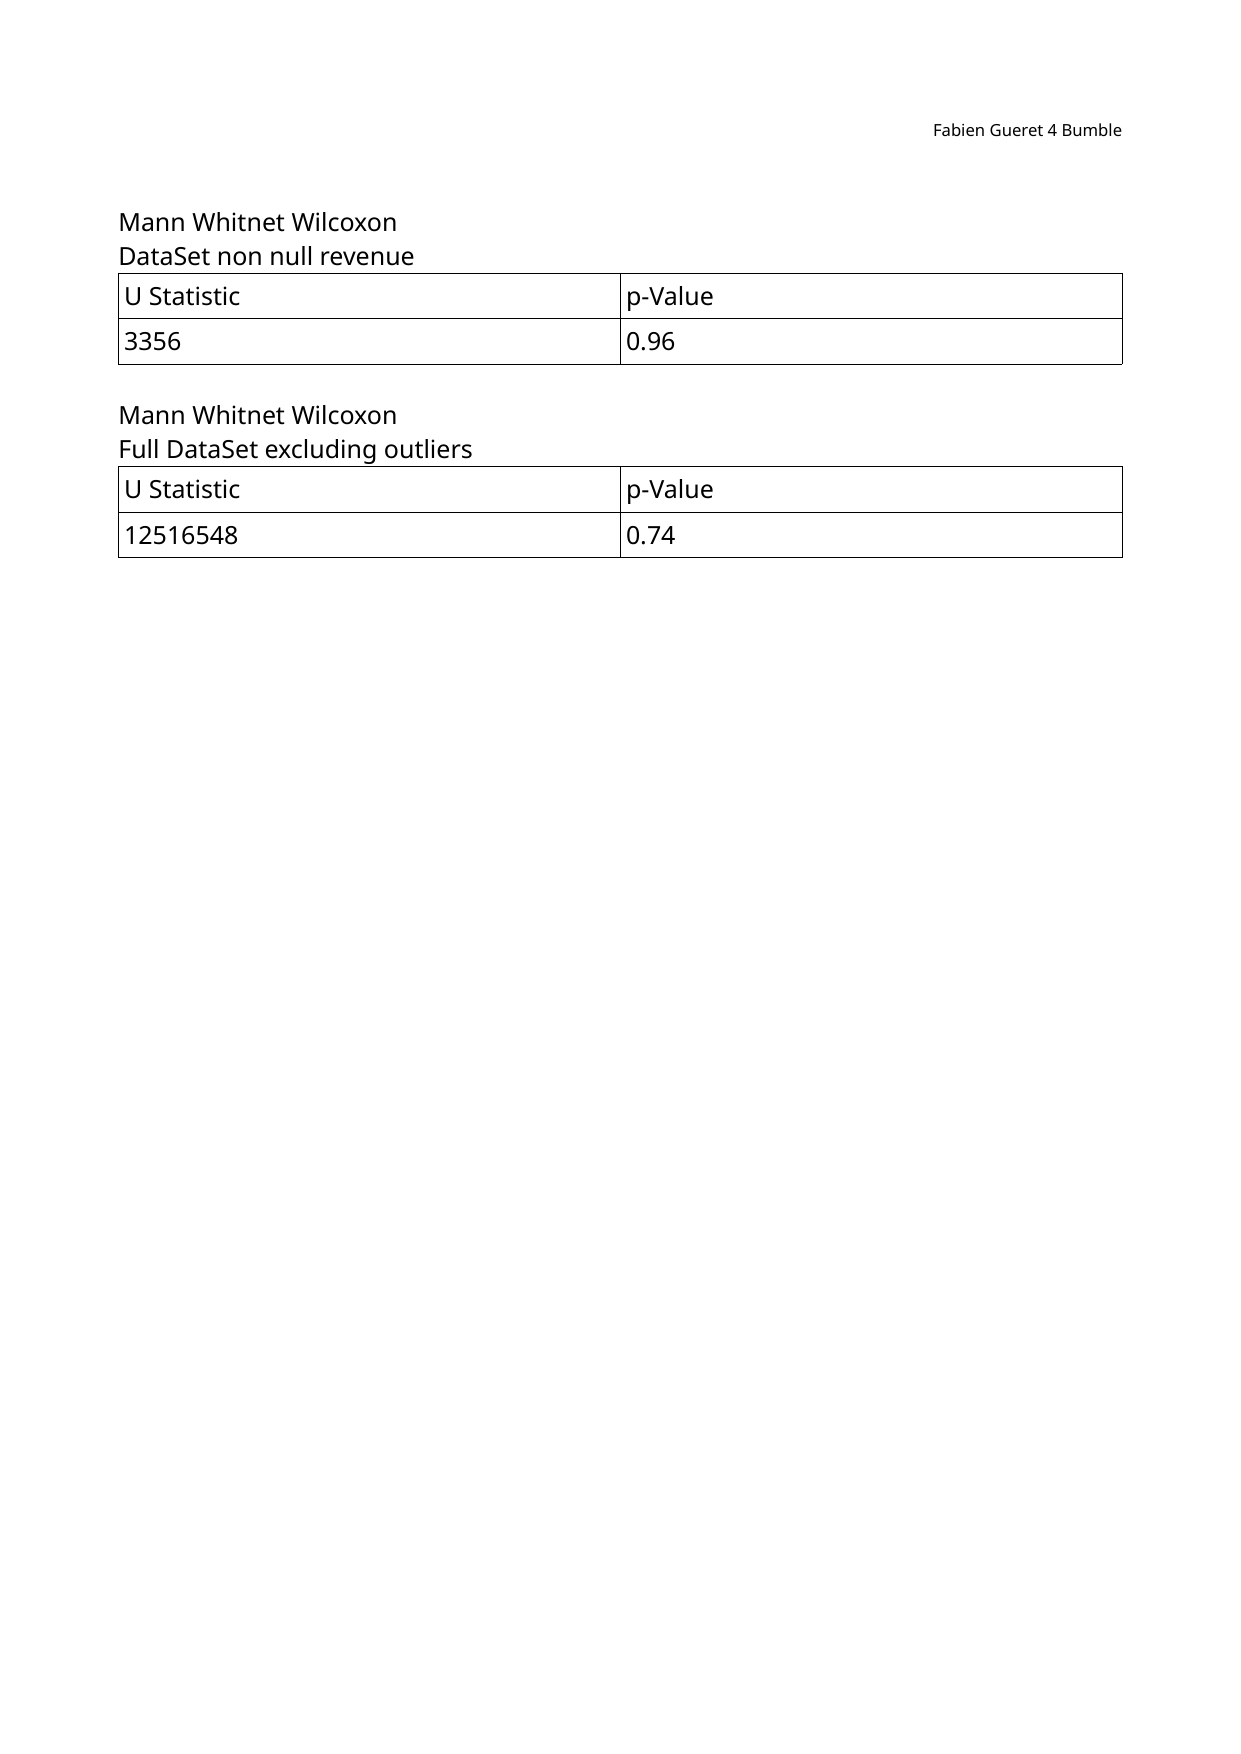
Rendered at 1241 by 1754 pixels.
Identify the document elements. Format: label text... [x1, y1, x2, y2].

table_cell 3356 [119, 319, 620, 364]
table_header U Statistic [119, 274, 620, 318]
text DataSet non null revenue [118, 238, 1122, 272]
table_cell 12516548 [119, 513, 620, 557]
table_header p-Value [621, 467, 1122, 512]
table_header p-Value [621, 274, 1122, 318]
text Full DataSet excluding outliers [118, 432, 1122, 466]
table_header U Statistic [119, 467, 620, 512]
table_cell 0.74 [621, 513, 1122, 557]
text Mann Whitnet Wilcoxon [118, 398, 1122, 432]
table_cell 0.96 [621, 319, 1122, 364]
text Mann Whitnet Wilcoxon [118, 204, 1122, 238]
